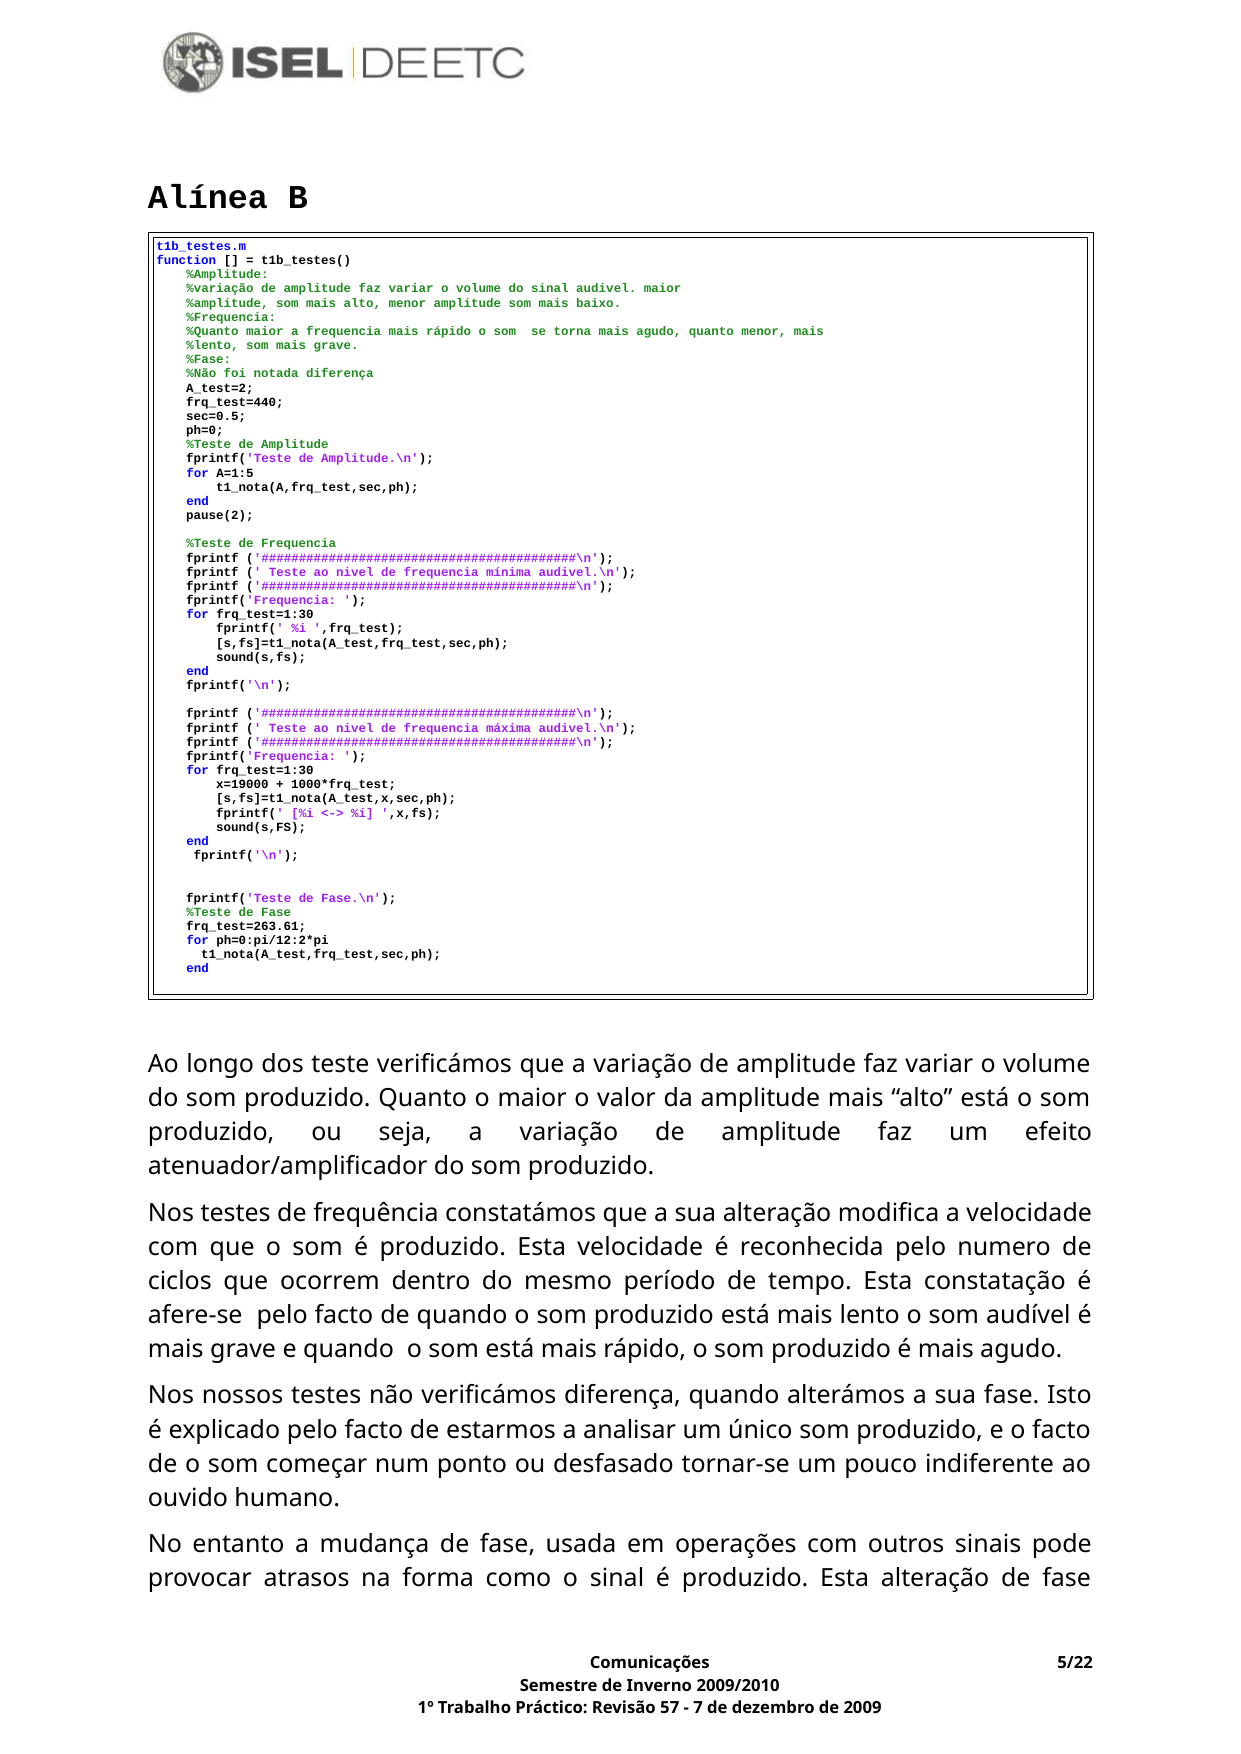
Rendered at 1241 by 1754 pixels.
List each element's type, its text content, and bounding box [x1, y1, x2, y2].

text fprintf (' Teste ao nivel de frequencia máxima audivel.\n'); [154, 713, 1087, 727]
text fprintf('\n'); [154, 671, 1087, 693]
text fprintf('Frequencia: '); [154, 586, 1087, 600]
text end [1088, 487, 1093, 501]
text end [1088, 827, 1093, 841]
text t1b_testes.m [154, 238, 1087, 246]
text sound(s,FS); [154, 812, 1087, 827]
text end [154, 657, 1087, 671]
text Nos nossos testes não verificámos diferença, quando alterámos a sua fase. Isto é explicado pelo facto de estarmos a analisar um único som produzido, e o facto de o som começar num ponto ou desfasado tornar-se um pouco indiferente ao ouvido humano. [148, 1377, 1093, 1513]
text fprintf ('##########################################\n'); [154, 699, 1087, 713]
text %Não foi notada diferença [154, 359, 1087, 373]
text end [154, 487, 1087, 501]
text No entanto a mudança de fase, usada em operações com outros sinais pode provocar atrasos na forma como o sinal é produzido. Esta alteração de fase [148, 1526, 1093, 1594]
text [s,fs]=t1_nota(A_test,x,sec,ph); [154, 784, 1087, 798]
text x=19000 + 1000*frq_test; [154, 770, 1087, 784]
text %Teste de Amplitude [154, 430, 1087, 444]
text end [1088, 657, 1093, 671]
text t1b_testes.m [149, 233, 1093, 246]
text fprintf ('##########################################\n'); [154, 572, 1087, 586]
text [1088, 954, 1093, 977]
text %variação de amplitude faz variar o volume do sinal audivel. maior [154, 274, 1087, 288]
text [s,fs]=t1_nota(A_test,frq_test,sec,ph); [154, 628, 1087, 642]
text fprintf('Teste de Fase.\n'); [154, 883, 1087, 897]
text %Teste de Frequencia [154, 529, 1087, 543]
text function [] = t1b_testes() [154, 246, 1087, 260]
text fprintf (' Teste ao nivel de frequencia mínima audivel.\n'); [154, 557, 1087, 572]
text for ph=0:pi/12:2*pi [154, 926, 1087, 940]
text fprintf('Teste de Amplitude.\n'); [154, 444, 1087, 458]
text fprintf(' [%i <-> %i] ',x,fs); [154, 798, 1087, 812]
text end [154, 954, 1087, 977]
text fprintf ('##########################################\n'); [154, 543, 1087, 557]
text [149, 954, 153, 977]
text ph=0; [154, 416, 1087, 430]
text pause(2); [154, 501, 1087, 523]
text for frq_test=1:30 [154, 756, 1087, 770]
text %amplitude, som mais alto, menor amplitude som mais baixo. [154, 288, 1087, 302]
text fprintf('Frequencia: '); [154, 742, 1087, 756]
text frq_test=263.61; [154, 912, 1087, 926]
text Nos testes de frequência constatámos que a sua alteração modifica a velocidade com que o som é produzido. Esta velocidade é reconhecida pelo numero de ciclos que ocorrem dentro do mesmo período de tempo. Esta constatação é afere-se pelo facto de quando o som produzido está mais lento o som audível é mais grave e quando o som está mais rápido, o som produzido é mais agudo. [148, 1194, 1093, 1365]
subtitle Alínea B [148, 181, 1093, 219]
text A_test=2; [154, 373, 1087, 387]
text fprintf ('##########################################\n'); [154, 727, 1087, 742]
text t1_nota(A,frq_test,sec,ph); [154, 472, 1087, 487]
text for frq_test=1:30 [154, 600, 1087, 614]
text %Teste de Fase [154, 897, 1087, 912]
text frq_test=440; [154, 387, 1087, 402]
text Ao longo dos teste verificámos que a variação de amplitude faz variar o volume do som produzido. Quanto o maior o valor da amplitude mais “alto” está o som produzido, ou seja, a variação de amplitude faz um efeito atenuador/amplificador do som produzido. [148, 1046, 1093, 1182]
text fprintf('\n'); [154, 841, 1087, 863]
text sec=0.5; [154, 402, 1087, 416]
text %Quanto maior a frequencia mais rápido o som se torna mais agudo, quanto menor, mais [154, 317, 1087, 331]
text fprintf(' %i ',frq_test); [154, 614, 1087, 628]
picture [153, 17, 555, 118]
text end [154, 827, 1087, 841]
text %lento, som mais grave. [154, 331, 1087, 345]
text %Frequencia: [154, 302, 1087, 317]
text for A=1:5 [154, 458, 1087, 472]
text %Fase: [154, 345, 1087, 359]
text sound(s,fs); [154, 642, 1087, 657]
text %Amplitude: [154, 260, 1087, 274]
text t1_nota(A_test,frq_test,sec,ph); [154, 940, 1087, 954]
